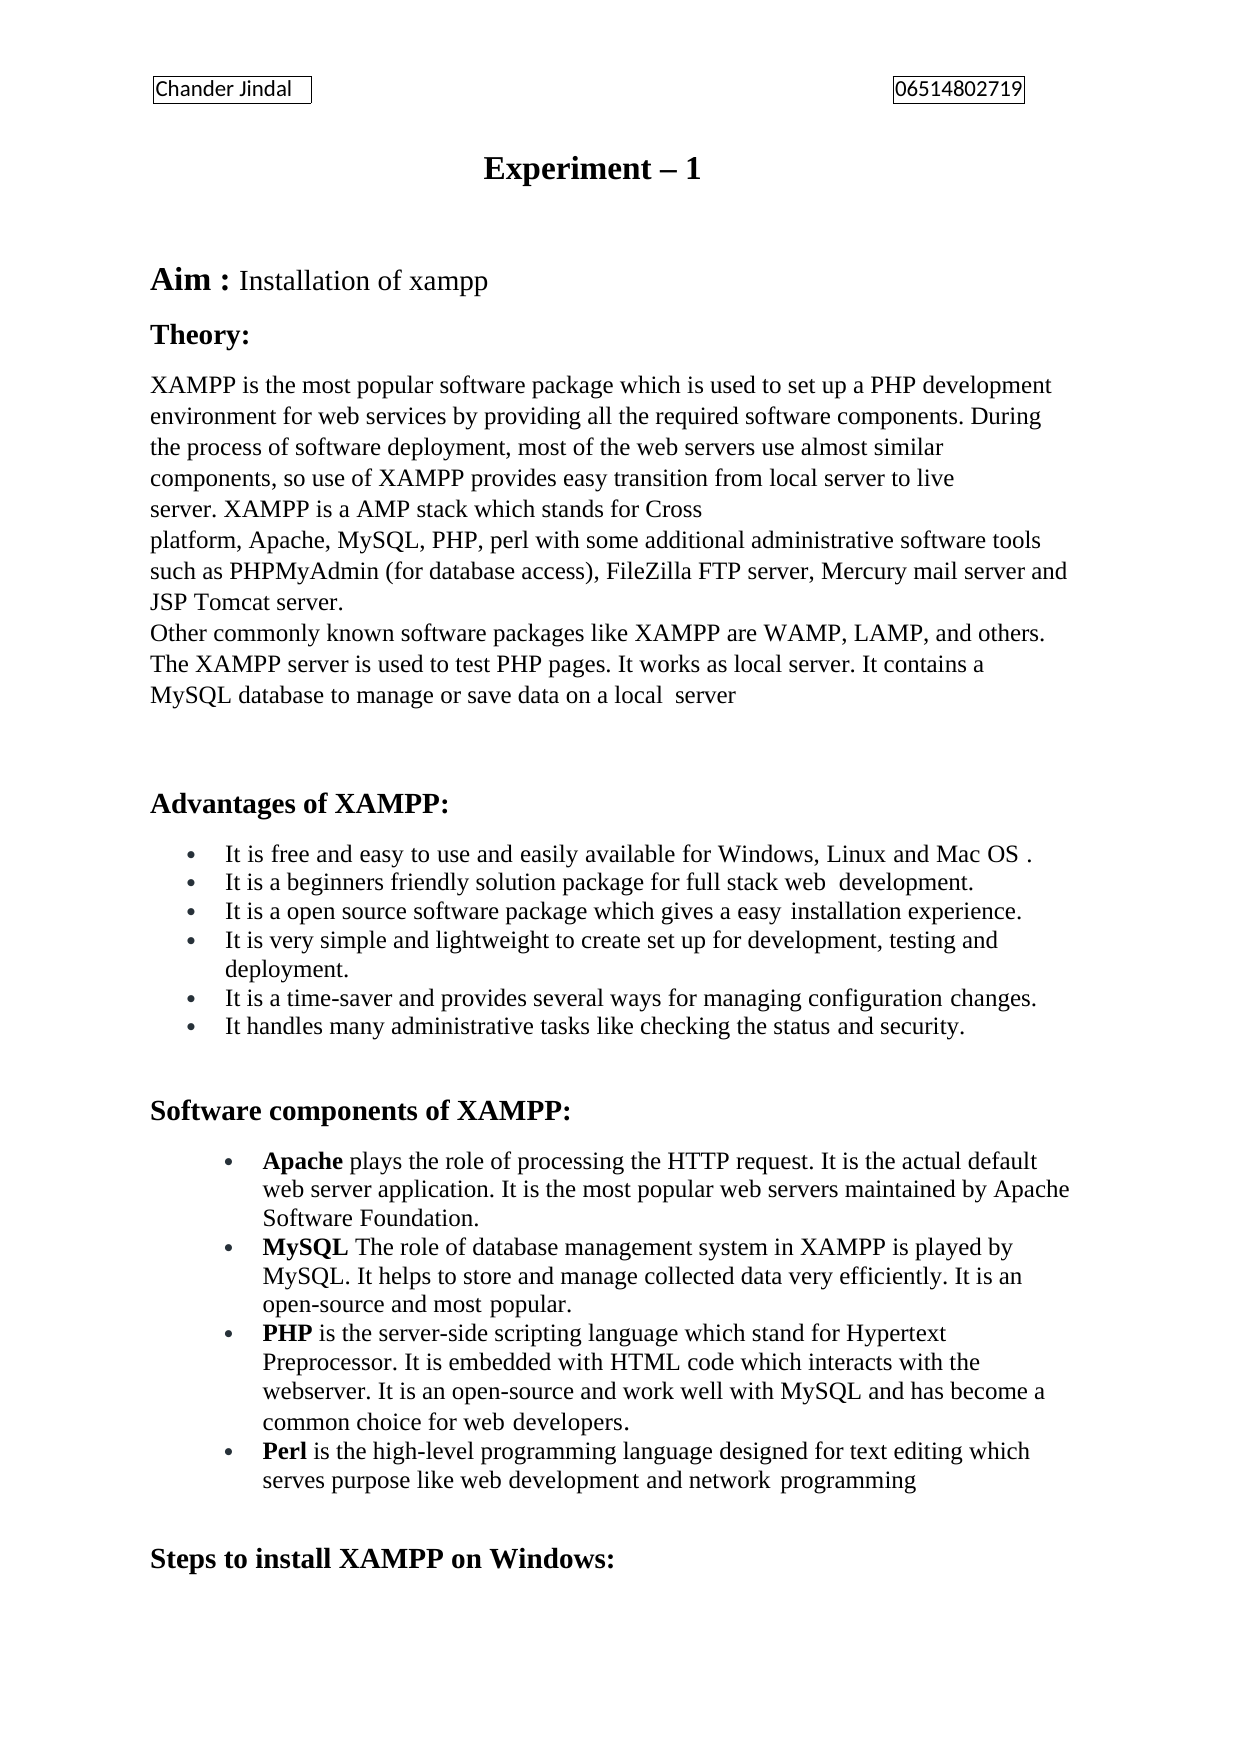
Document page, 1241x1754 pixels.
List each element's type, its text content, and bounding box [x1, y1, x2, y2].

subtitle Theory: [150, 317, 1171, 351]
text Other commonly known software packages like XAMPP are WAMP, LAMP, and others. The XAMPP server is used to test PHP pages. It works as local server. It contains a MySQL database to manage or save data on a local server [150, 618, 1064, 709]
list It is a time-saver and provides several ways for managing configuration changes. [187, 983, 1171, 1011]
list Apache plays the role of processing the HTTP request. It is the actual default web server application. It is the most popular web servers maintained by Apache Software Foundation. [225, 1146, 1084, 1232]
text Aim : Installation of xampp [150, 259, 1171, 297]
list It is a beginners friendly solution package for full stack web development. [187, 867, 1171, 896]
subtitle Advantages of XAMPP: [150, 786, 1171, 820]
list PHP is the server-side scripting language which stand for Hypertext Preprocessor. It is embedded with HTML code which interacts with the webserver. It is an open-source and work well with MySQL and has become a common choice for web developers. [225, 1318, 1060, 1436]
list It is free and easy to use and easily available for Windows, Linux and Mac OS . [187, 839, 1171, 867]
subtitle Steps to install XAMPP on Windows: [150, 1541, 1171, 1574]
text server. XAMPP is a AMP stack which stands for Cross [150, 494, 1171, 523]
text Experiment – 1 [401, 148, 784, 186]
list It is a open source software package which gives a easy installation experience. [187, 896, 1171, 925]
list It handles many administrative tasks like checking the status and security. [187, 1011, 1171, 1040]
text XAMPP is the most popular software package which is used to set up a PHP development environment for web services by providing all the required software components. During the process of software deployment, most of the web servers use almost similar components, so use of XAMPP provides easy transition from local server to live [150, 370, 1064, 492]
list It is very simple and lightweight to create set up for development, testing and deployment. [187, 925, 1014, 983]
text platform, Apache, MySQL, PHP, perl with some additional administrative software tools such as PHPMyAdmin (for database access), FileZilla FTP server, Mercury mail server and JSP Tomcat server. [150, 525, 1086, 616]
subtitle Software components of XAMPP: [150, 1093, 1171, 1127]
list Perl is the high-level programming language designed for text editing which serves purpose like web development and network programming [225, 1436, 1045, 1493]
list MySQL The role of database management system in XAMPP is played by MySQL. It helps to store and manage collected data very efficiently. It is an open-source and most popular. [225, 1232, 1037, 1318]
